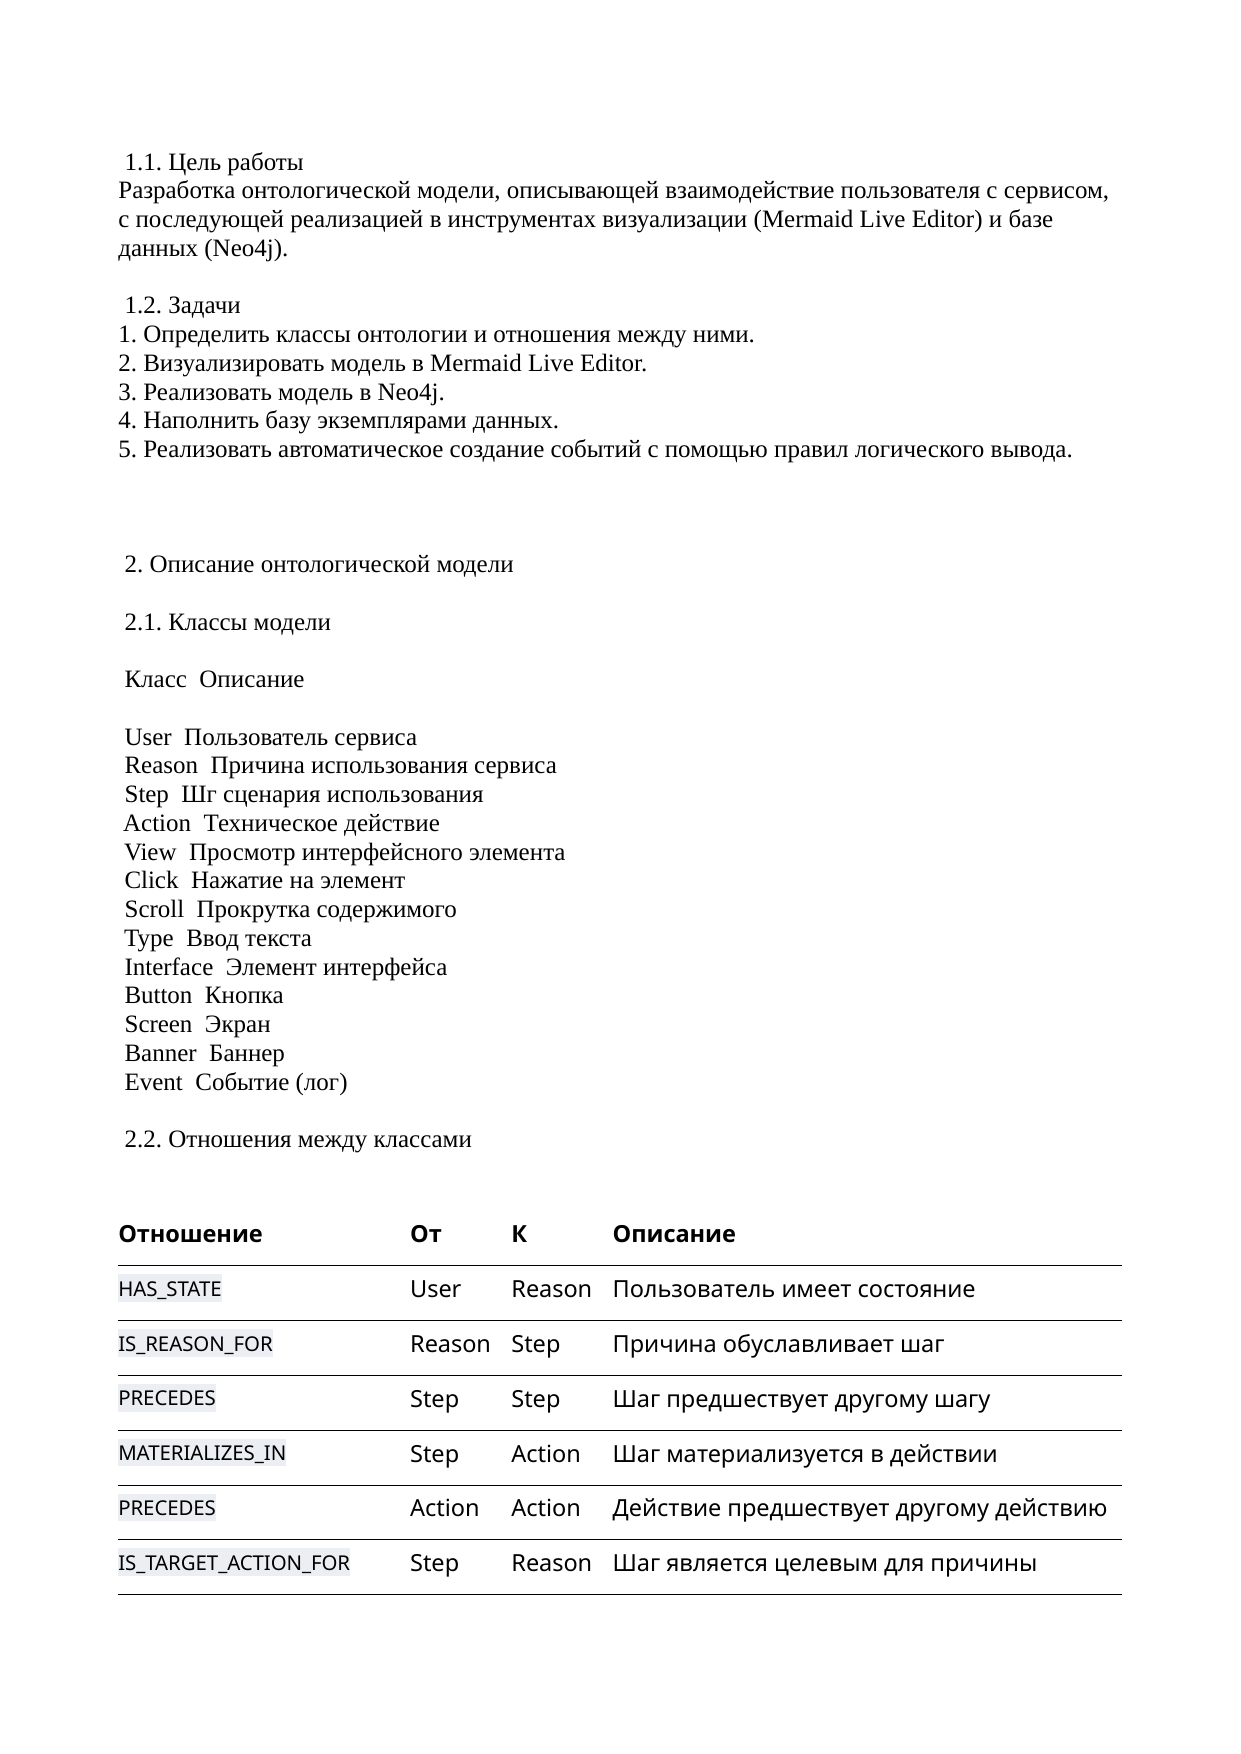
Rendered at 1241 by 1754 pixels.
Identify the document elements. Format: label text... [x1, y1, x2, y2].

table_cell User [410, 1266, 511, 1320]
text Reason Причина использования сервиса [118, 751, 1122, 779]
table_cell PRECEDES [118, 1486, 410, 1539]
text Click Нажатие на элемент [118, 866, 1122, 894]
text Interface Элемент интерфейса [118, 952, 1122, 981]
text Action Техническое действие [118, 808, 1122, 837]
table_cell Step [410, 1376, 511, 1430]
text Screen Экран [118, 1009, 1122, 1038]
table_cell Пользователь имеет состояние [613, 1266, 1122, 1320]
table_cell Reason [511, 1540, 612, 1594]
text 2. Визуализировать модель в Mermaid Live Editor. [118, 348, 1122, 377]
table_cell Step [410, 1431, 511, 1484]
table_header Описание [613, 1211, 1122, 1265]
text 5. Реализовать автоматическое создание событий с помощью правил логического вывода. [118, 434, 1122, 463]
text Scroll Прокрутка содержимого [118, 894, 1122, 923]
text Разработка онтологической модели, описывающей взаимодействие пользователя с сервисом, с последующей реализацией в инструментах визуализации (Mermaid Live Editor) и базе данных (Neo4j). [118, 176, 1122, 262]
table_header Отношение [118, 1211, 410, 1265]
table_cell Действие предшествует другому действию [613, 1486, 1122, 1539]
text Button Кнопка [118, 981, 1122, 1009]
text 4. Наполнить базу экземплярами данных. [118, 406, 1122, 434]
table_cell Reason [511, 1266, 612, 1320]
text 2. Описание онтологической модели [118, 549, 1122, 578]
table_cell PRECEDES [118, 1376, 410, 1430]
table_cell Action [511, 1431, 612, 1484]
text Event Событие (лог) [118, 1067, 1122, 1096]
table_cell Action [410, 1486, 511, 1539]
text Type Ввод текста [118, 923, 1122, 952]
text 2.2. Отношения между классами [118, 1124, 1122, 1153]
table_header От [410, 1211, 511, 1265]
table_cell Причина обуславливает шаг [613, 1321, 1122, 1375]
table_cell Шаг материализуется в действии [613, 1431, 1122, 1484]
table_cell Action [511, 1486, 612, 1539]
table_header К [511, 1211, 612, 1265]
table_cell Шаг является целевым для причины [613, 1540, 1122, 1594]
table_cell Шаг предшествует другому шагу [613, 1376, 1122, 1430]
text Step Шг сценария использования [118, 779, 1122, 808]
text Banner Баннер [118, 1038, 1122, 1067]
table_cell IS_REASON_FOR [118, 1321, 410, 1375]
text Класс Описание [118, 664, 1122, 693]
table_cell Reason [410, 1321, 511, 1375]
text View Просмотр интерфейсного элемента [118, 837, 1122, 866]
text 1. Определить классы онтологии и отношения между ними. [118, 319, 1122, 348]
table_cell IS_TARGET_ACTION_FOR [118, 1540, 410, 1594]
table_cell HAS_STATE [118, 1266, 410, 1320]
table_cell Step [410, 1540, 511, 1594]
table_cell Step [511, 1376, 612, 1430]
text 1.2. Задачи [118, 291, 1122, 319]
table_cell Step [511, 1321, 612, 1375]
table_cell MATERIALIZES_IN [118, 1431, 410, 1484]
text 2.1. Классы модели [118, 607, 1122, 636]
text 1.1. Цель работы [118, 147, 1122, 176]
text User Пользователь сервиса [118, 722, 1122, 751]
text 3. Реализовать модель в Neo4j. [118, 377, 1122, 406]
